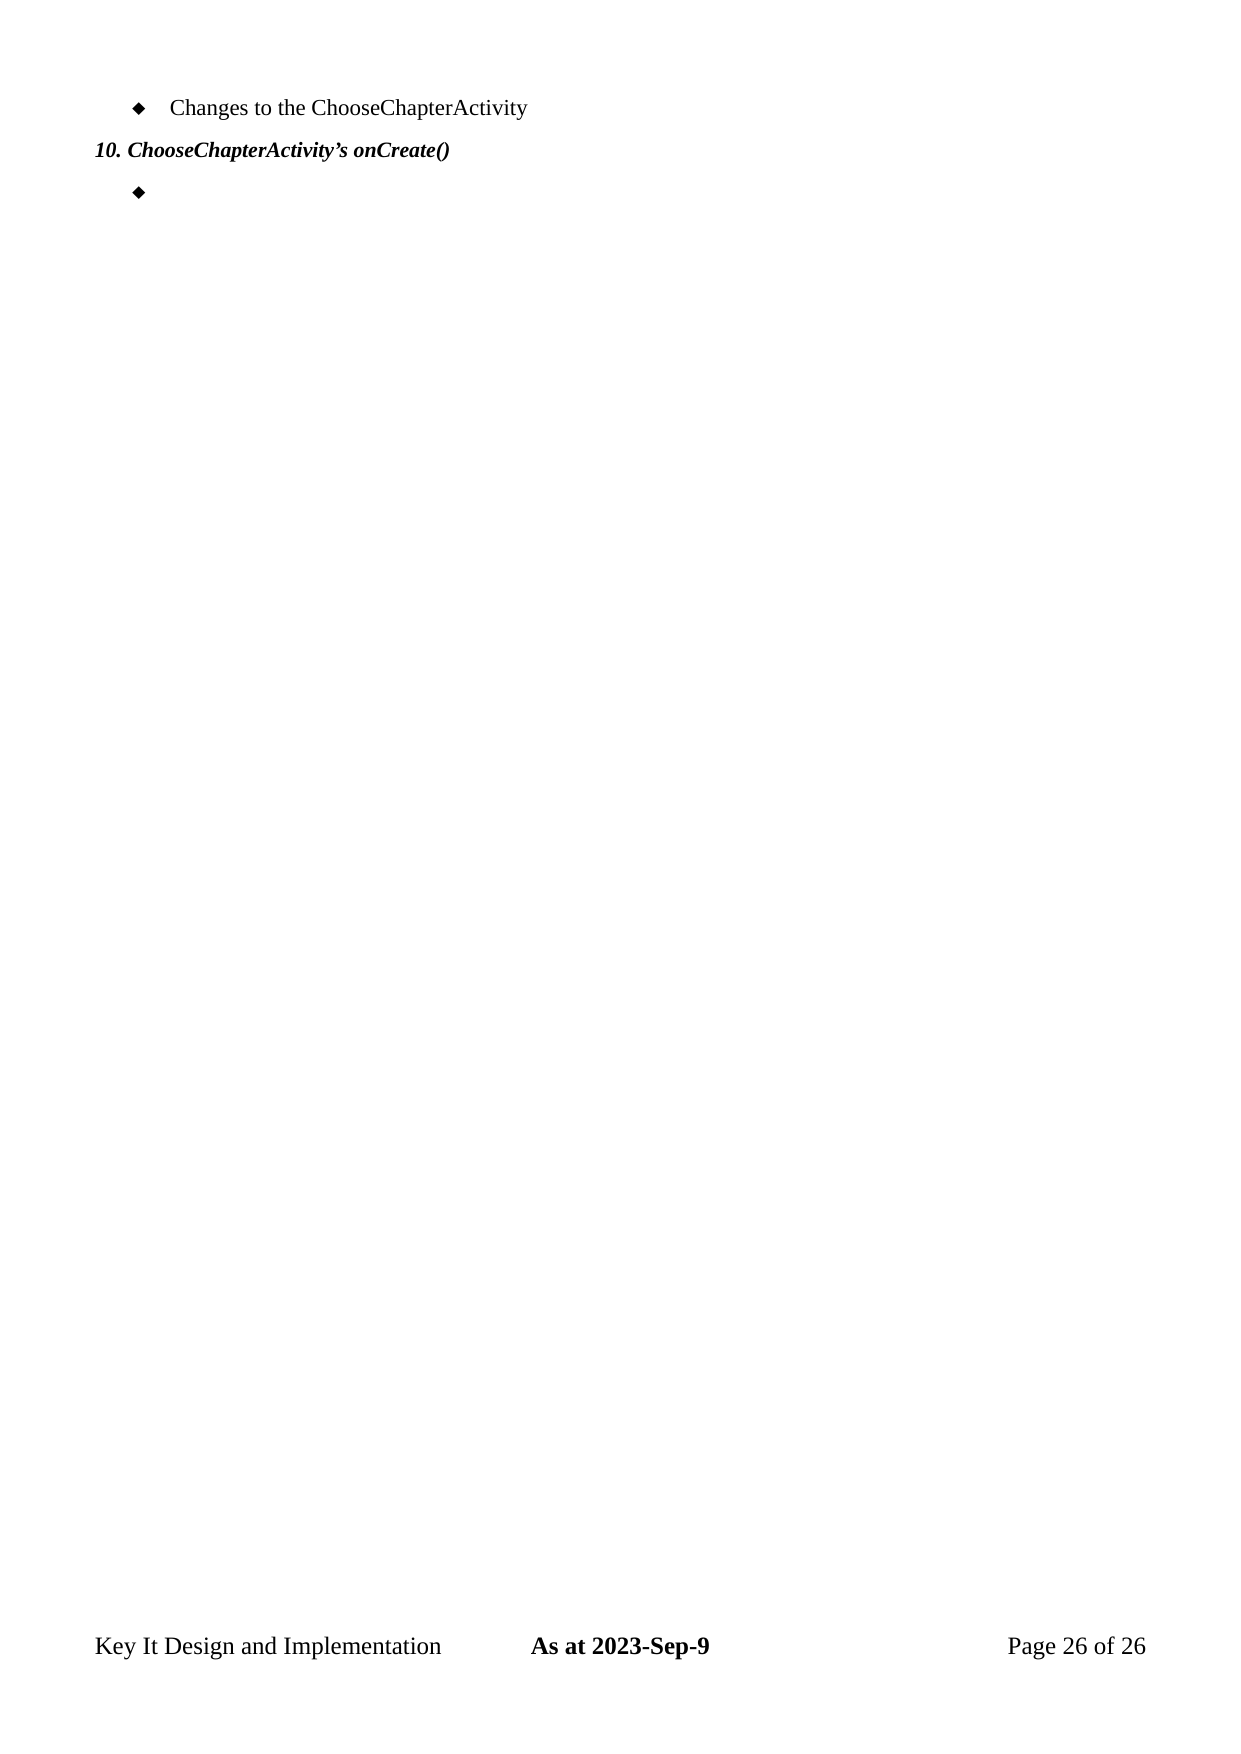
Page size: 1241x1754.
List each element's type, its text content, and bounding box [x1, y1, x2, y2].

subtitle 10. ChooseChapterActivity’s onCreate() [94, 137, 1146, 162]
list Changes to the ChooseChapterActivity [132, 94, 1146, 121]
